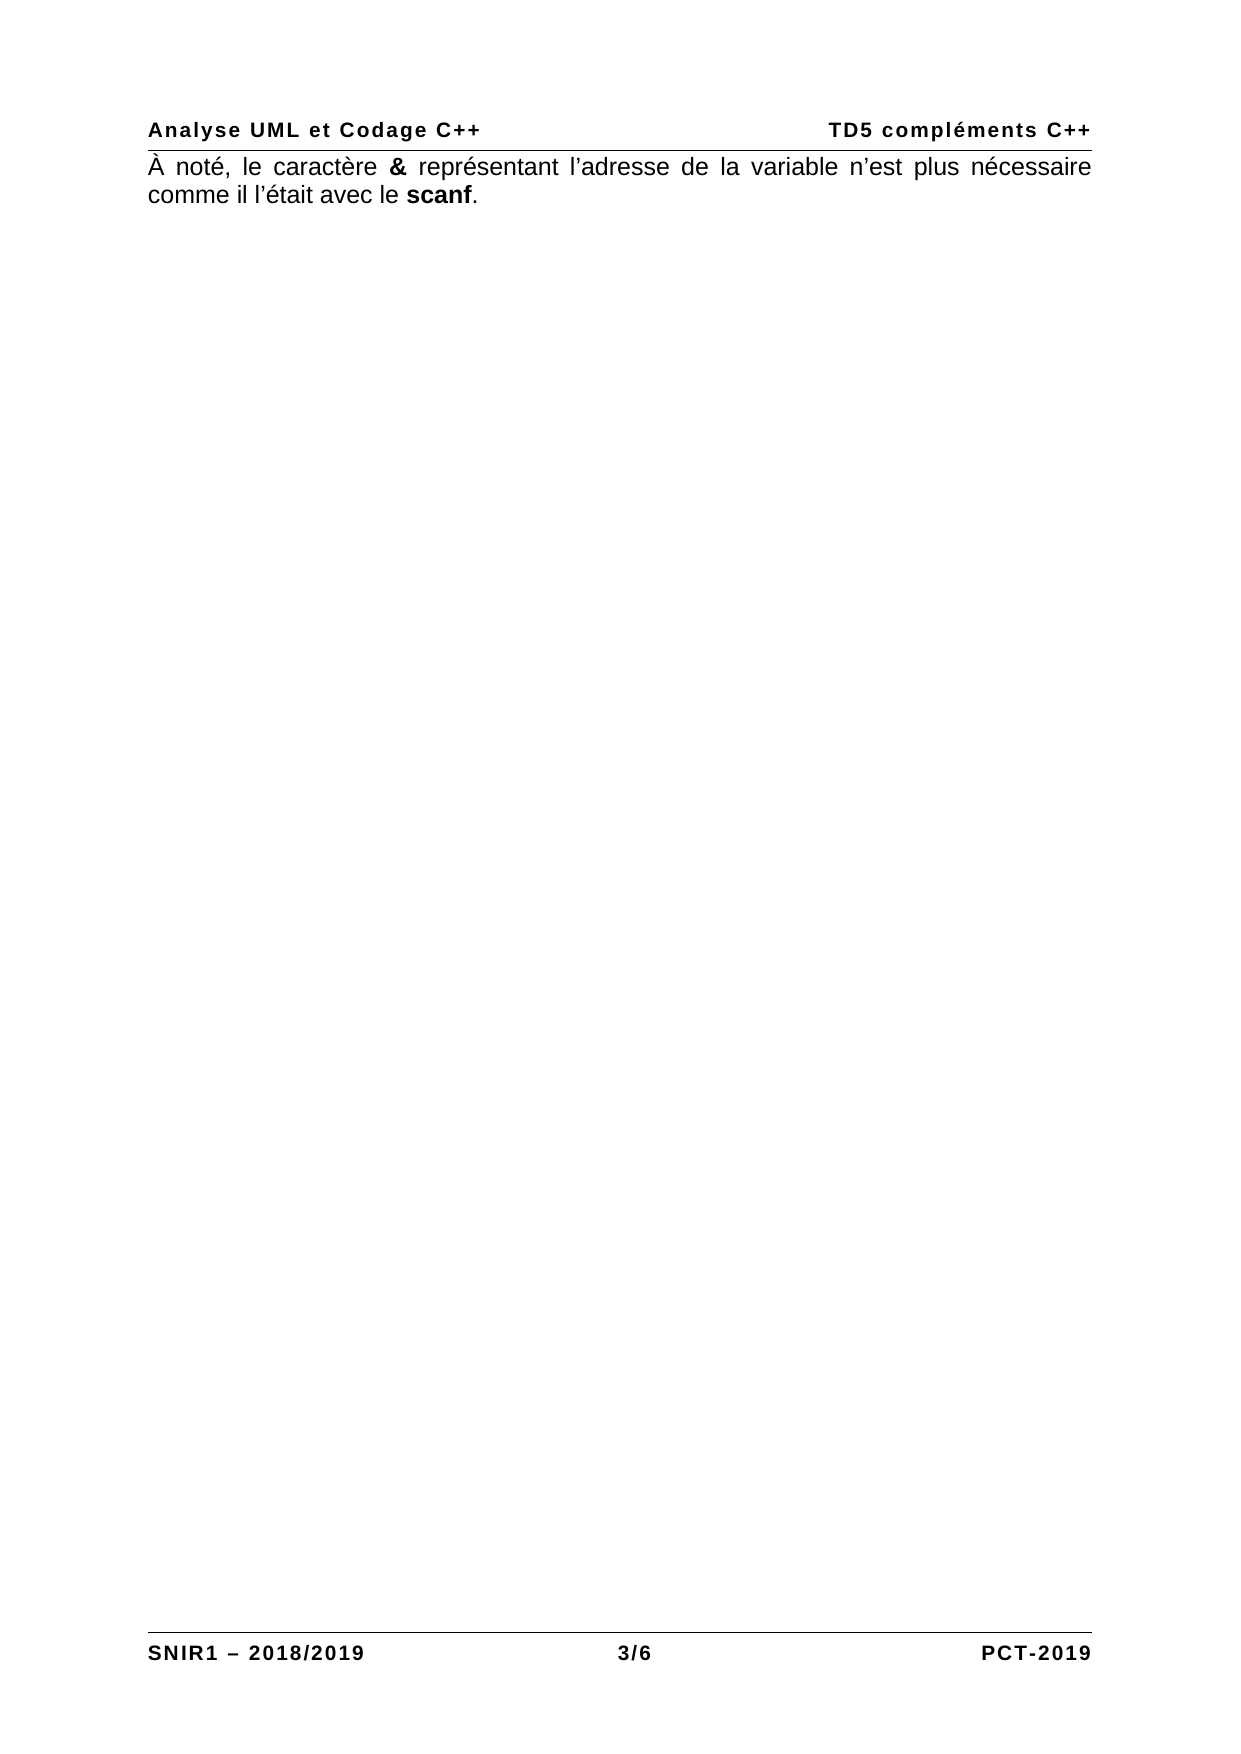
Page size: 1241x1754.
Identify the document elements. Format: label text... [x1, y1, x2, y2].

text À noté, le caractère & représentant l’adresse de la variable n’est plus nécessaire comme il l’était avec le scanf. [148, 151, 1092, 209]
